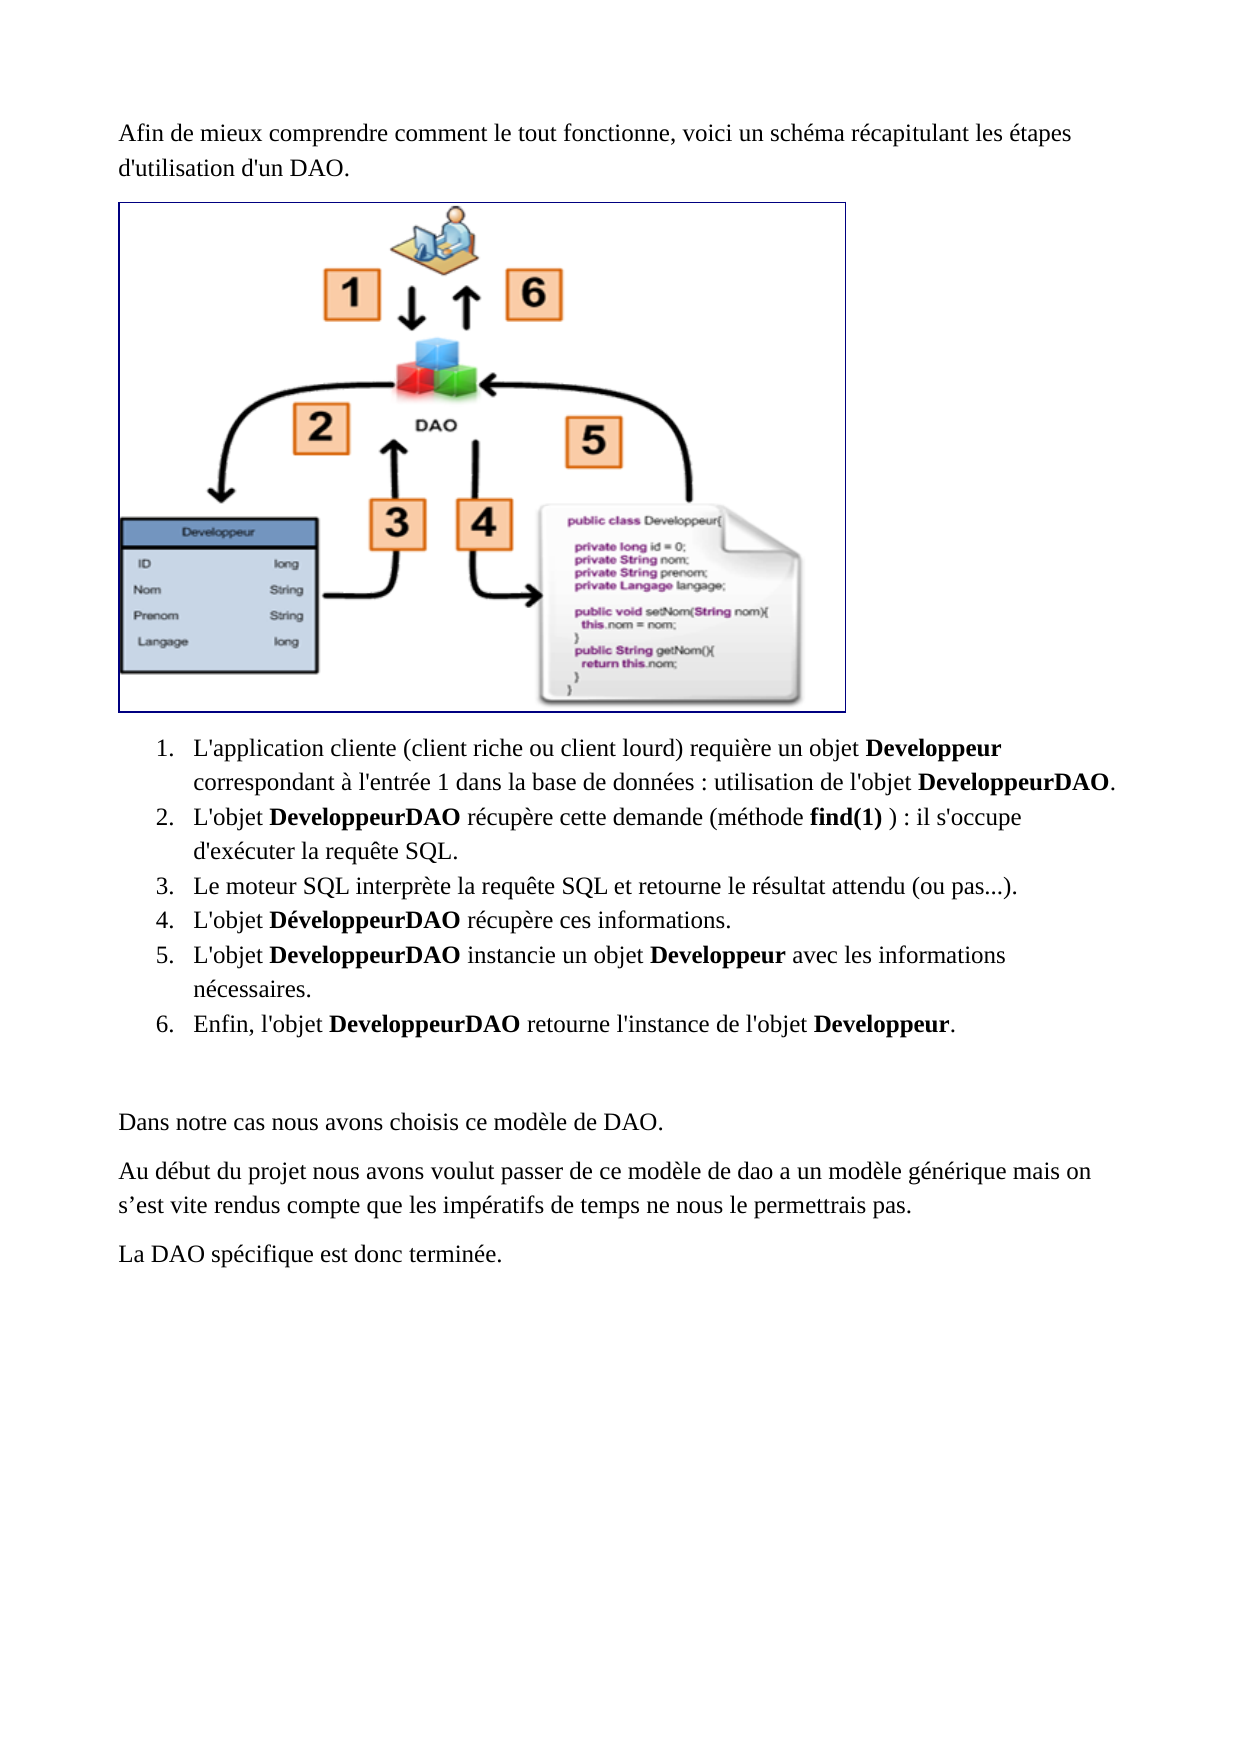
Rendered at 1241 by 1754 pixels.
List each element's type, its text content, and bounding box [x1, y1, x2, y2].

list L'objet DéveloppeurDAO récupère ces informations. [156, 905, 1122, 934]
list L'objet DeveloppeurDAO récupère cette demande (méthode find(1) ) : il s'occupe d'exécuter la requête SQL. [156, 802, 1122, 865]
list L'application cliente (client riche ou client lourd) requière un objet Developpeur correspondant à l'entrée 1 dans la base de données : utilisation de l'objet DeveloppeurDAO. [156, 733, 1122, 796]
text Au début du projet nous avons voulut passer de ce modèle de dao a un modèle générique mais on s’est vite rendus compte que les impératifs de temps ne nous le permettrais pas. [118, 1156, 1122, 1219]
list Le moteur SQL interprète la requête SQL et retourne le résultat attendu (ou pas...). [156, 871, 1122, 899]
text Dans notre cas nous avons choisis ce modèle de DAO. [118, 1107, 1122, 1136]
list L'objet DeveloppeurDAO instancie un objet Developpeur avec les informations nécessaires. [156, 940, 1122, 1003]
text Afin de mieux comprendre comment le tout fonctionne, voici un schéma récapitulant les étapes d'utilisation d'un DAO. [118, 118, 1122, 181]
text La DAO spécifique est donc terminée. [118, 1239, 1122, 1268]
picture [120, 203, 845, 711]
list Enfin, l'objet DeveloppeurDAO retourne l'instance de l'objet Developpeur. [156, 1009, 1122, 1037]
